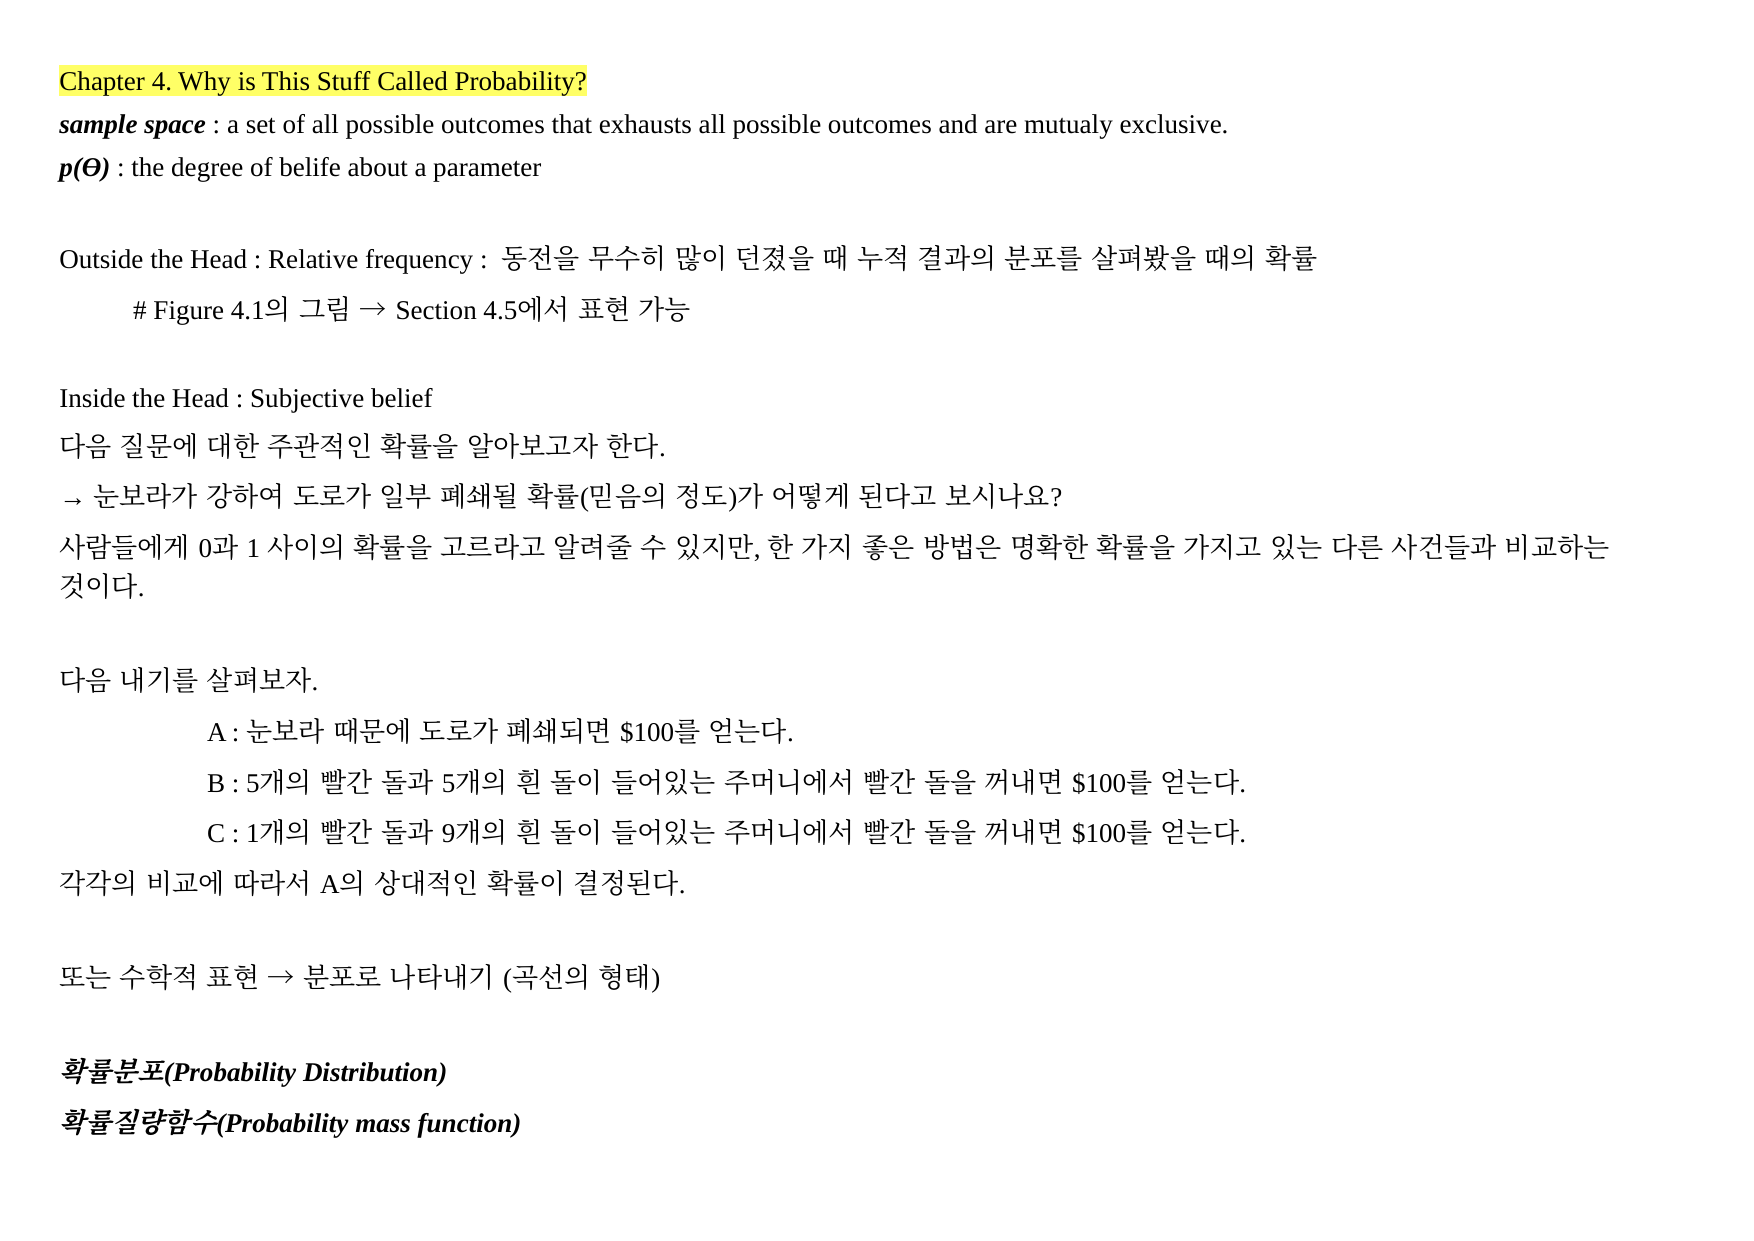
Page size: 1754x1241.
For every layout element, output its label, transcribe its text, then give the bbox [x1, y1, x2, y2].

text 다음 내기를 살펴보자. [59, 659, 1695, 698]
text 각각의 비교에 따라서 A의 상대적인 확률이 결정된다. [59, 863, 1695, 902]
text A : 눈보라 때문에 도로가 폐쇄되면 $100를 얻는다. [59, 710, 1695, 749]
text Chapter 4. Why is This Stuff Called Probability? [59, 65, 1695, 96]
text → 눈보라가 강하여 도로가 일부 폐쇄될 확률(믿음의 정도)가 어떻게 된다고 보시나요? [59, 476, 1695, 514]
text 다음 질문에 대한 주관적인 확률을 알아보고자 한다. [59, 425, 1695, 464]
text sample space : a set of all possible outcomes that exhausts all possible outcomes and are mutualy exclusive. [59, 108, 1695, 139]
text 확률분포(Probability Distribution) [59, 1050, 1695, 1089]
text Inside the Head : Subjective belief [59, 382, 1695, 413]
text 또는 수학적 표현 → 분포로 나타내기 (곡선의 형태) [59, 956, 1695, 995]
text # Figure 4.1의 그림 → Section 4.5에서 표현 가능 [59, 288, 1695, 327]
text C : 1개의 빨간 돌과 9개의 흰 돌이 들어있는 주머니에서 빨간 돌을 꺼내면 $100를 얻는다. [59, 812, 1695, 851]
text Outside the Head : Relative frequency : 동전을 무수히 많이 던졌을 때 누적 결과의 분포를 살펴봤을 때의 확률 [59, 237, 1695, 276]
text B : 5개의 빨간 돌과 5개의 흰 돌이 들어있는 주머니에서 빨간 돌을 꺼내면 $100를 얻는다. [59, 761, 1695, 800]
text p(Ө) : the degree of belife about a parameter [59, 151, 1695, 182]
text 확률질량함수(Probability mass function) [59, 1101, 1695, 1140]
text 사람들에게 0과 1 사이의 확률을 고르라고 알려줄 수 있지만, 한 가지 좋은 방법은 명확한 확률을 가지고 있는 다른 사건들과 비교하는 것이다. [59, 526, 1695, 604]
